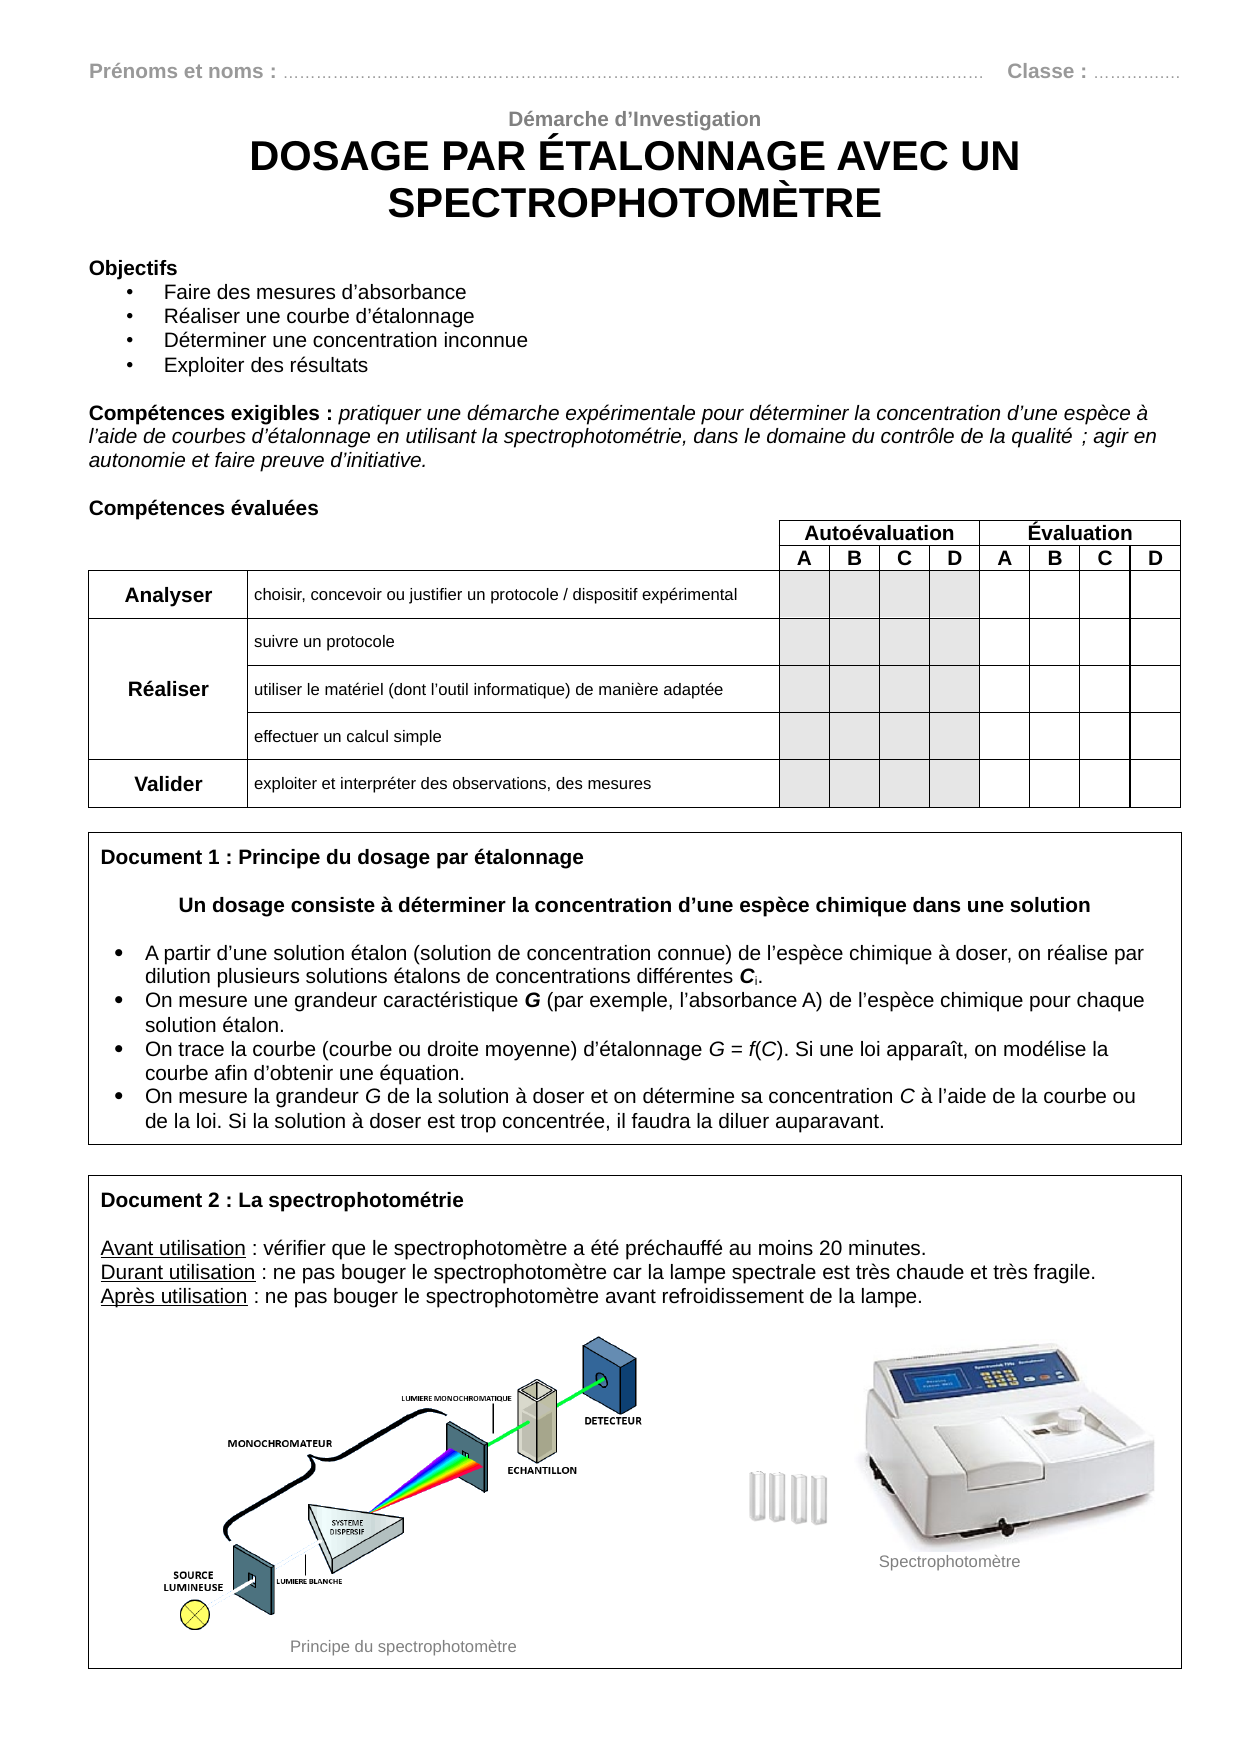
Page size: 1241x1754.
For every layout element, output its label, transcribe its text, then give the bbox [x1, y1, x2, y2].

list Réaliser une courbe d’étalonnage [126, 304, 1181, 328]
text Dosage par étalonnage avec un spectrophotomètre [88, 131, 1181, 227]
table_cell [930, 760, 979, 807]
table_cell [980, 760, 1029, 807]
table_cell [930, 713, 979, 759]
table_cell [980, 619, 1029, 665]
table_cell [1030, 619, 1079, 665]
table_cell [930, 619, 979, 665]
table_cell [830, 666, 879, 712]
text Objectifs [88, 256, 1181, 280]
list Faire des mesures d’absorbance [126, 280, 1181, 304]
table_cell [980, 713, 1029, 759]
table_cell [1030, 666, 1079, 712]
picture [160, 1331, 646, 1637]
table_cell [880, 666, 929, 712]
table_cell [1080, 666, 1129, 712]
table_cell [880, 571, 929, 617]
table_cell [930, 666, 979, 712]
table_cell [880, 760, 929, 807]
table_cell [1131, 619, 1180, 665]
table_cell [930, 571, 979, 617]
picture [730, 1331, 1169, 1552]
table_cell [1080, 760, 1129, 807]
table_cell D [1131, 546, 1180, 570]
table_cell [1080, 713, 1129, 759]
table_cell [880, 619, 929, 665]
table_cell [1131, 760, 1180, 807]
table_cell choisir, concevoir ou justifier un protocole / dispositif expérimental [248, 571, 779, 617]
table_cell Analyser [89, 571, 247, 617]
table_cell [780, 666, 829, 712]
list Déterminer une concentration inconnue [126, 328, 1181, 352]
table_cell [780, 760, 829, 807]
table_cell [1080, 619, 1129, 665]
table_cell Réaliser [89, 619, 247, 759]
table_cell B [830, 546, 879, 570]
table_cell [830, 760, 879, 807]
table_cell suivre un protocole [248, 619, 779, 665]
table_cell [89, 545, 248, 570]
text Prénoms et noms : ……………………………….…………..………………………………………………………….……… Classe : ………….… [88, 59, 1181, 83]
table_cell [1030, 571, 1079, 617]
table_cell B [1030, 546, 1079, 570]
table_cell C [880, 546, 929, 570]
table_cell [830, 619, 879, 665]
table_cell [830, 713, 879, 759]
list Exploiter des résultats [126, 352, 1181, 376]
table_cell Principe du spectrophotomètre [89, 1320, 718, 1668]
table_header Évaluation [980, 521, 1180, 545]
text Démarche d’Investigation [88, 107, 1181, 131]
table_header [248, 520, 779, 545]
table_cell [248, 545, 779, 570]
table_cell [780, 619, 829, 665]
table_cell [880, 713, 929, 759]
table_cell effectuer un calcul simple [248, 713, 779, 759]
table_header [89, 520, 248, 545]
table_cell utiliser le matériel (dont l’outil informatique) de manière adaptée [248, 666, 779, 712]
table_cell [1131, 713, 1180, 759]
table_cell A [780, 546, 829, 570]
table_cell [1030, 713, 1079, 759]
table_cell [780, 571, 829, 617]
table_cell [980, 571, 1029, 617]
text Compétences exigibles : pratiquer une démarche expérimentale pour déterminer la concentration d’une espèce à l’aide de courbes d’étalonnage en utilisant la spectrophotométrie, dans le domaine du contrôle de la qualité ; agir en autonomie et faire preuve d’initiative. [88, 400, 1181, 472]
text Compétences évaluées [88, 496, 1181, 520]
table_cell Spectrophotomètre [718, 1320, 1181, 1668]
table_cell A [980, 546, 1029, 570]
table_cell [1030, 760, 1079, 807]
table_cell D [930, 546, 979, 570]
table_cell [1131, 666, 1180, 712]
table_cell Valider [89, 760, 247, 807]
table_cell exploiter et interpréter des observations, des mesures [248, 760, 779, 807]
table_header Autoévaluation [780, 521, 979, 545]
table_cell [1080, 571, 1129, 617]
table_cell C [1080, 546, 1129, 570]
table_cell [780, 713, 829, 759]
table_cell [830, 571, 879, 617]
table_cell [980, 666, 1029, 712]
table_header Document 1 : Principe du dosage par étalonnage Un dosage consiste à déterminer la concentration d’une espèce chimique dans une solution A partir d’une solution étalon (solution de concentration connue) de l’espèce chimique à doser, on réalise par dilution plusieurs solutions étalons de concentrations différentes Ci. On mesure une grandeur caractéristique G (par exemple, l’absorbance A) de l’espèce chimique pour chaque solution étalon. On trace la courbe (courbe ou droite moyenne) d’étalonnage G = f(C). Si une loi apparaît, on modélise la courbe afin d’obtenir une équation. On mesure la grandeur G de la solution à doser et on détermine sa concentration C à l’aide de la courbe ou de la loi. Si la solution à doser est trop concentrée, il faudra la diluer auparavant. [89, 833, 1181, 1144]
table_header Document 2 : La spectrophotométrie Avant utilisation : vérifier que le spectrophotomètre a été préchauffé au moins 20 minutes. Durant utilisation : ne pas bouger le spectrophotomètre car la lampe spectrale est très chaude et très fragile. Après utilisation : ne pas bouger le spectrophotomètre avant refroidissement de la lampe. [89, 1176, 1181, 1319]
table_cell [1131, 571, 1180, 617]
